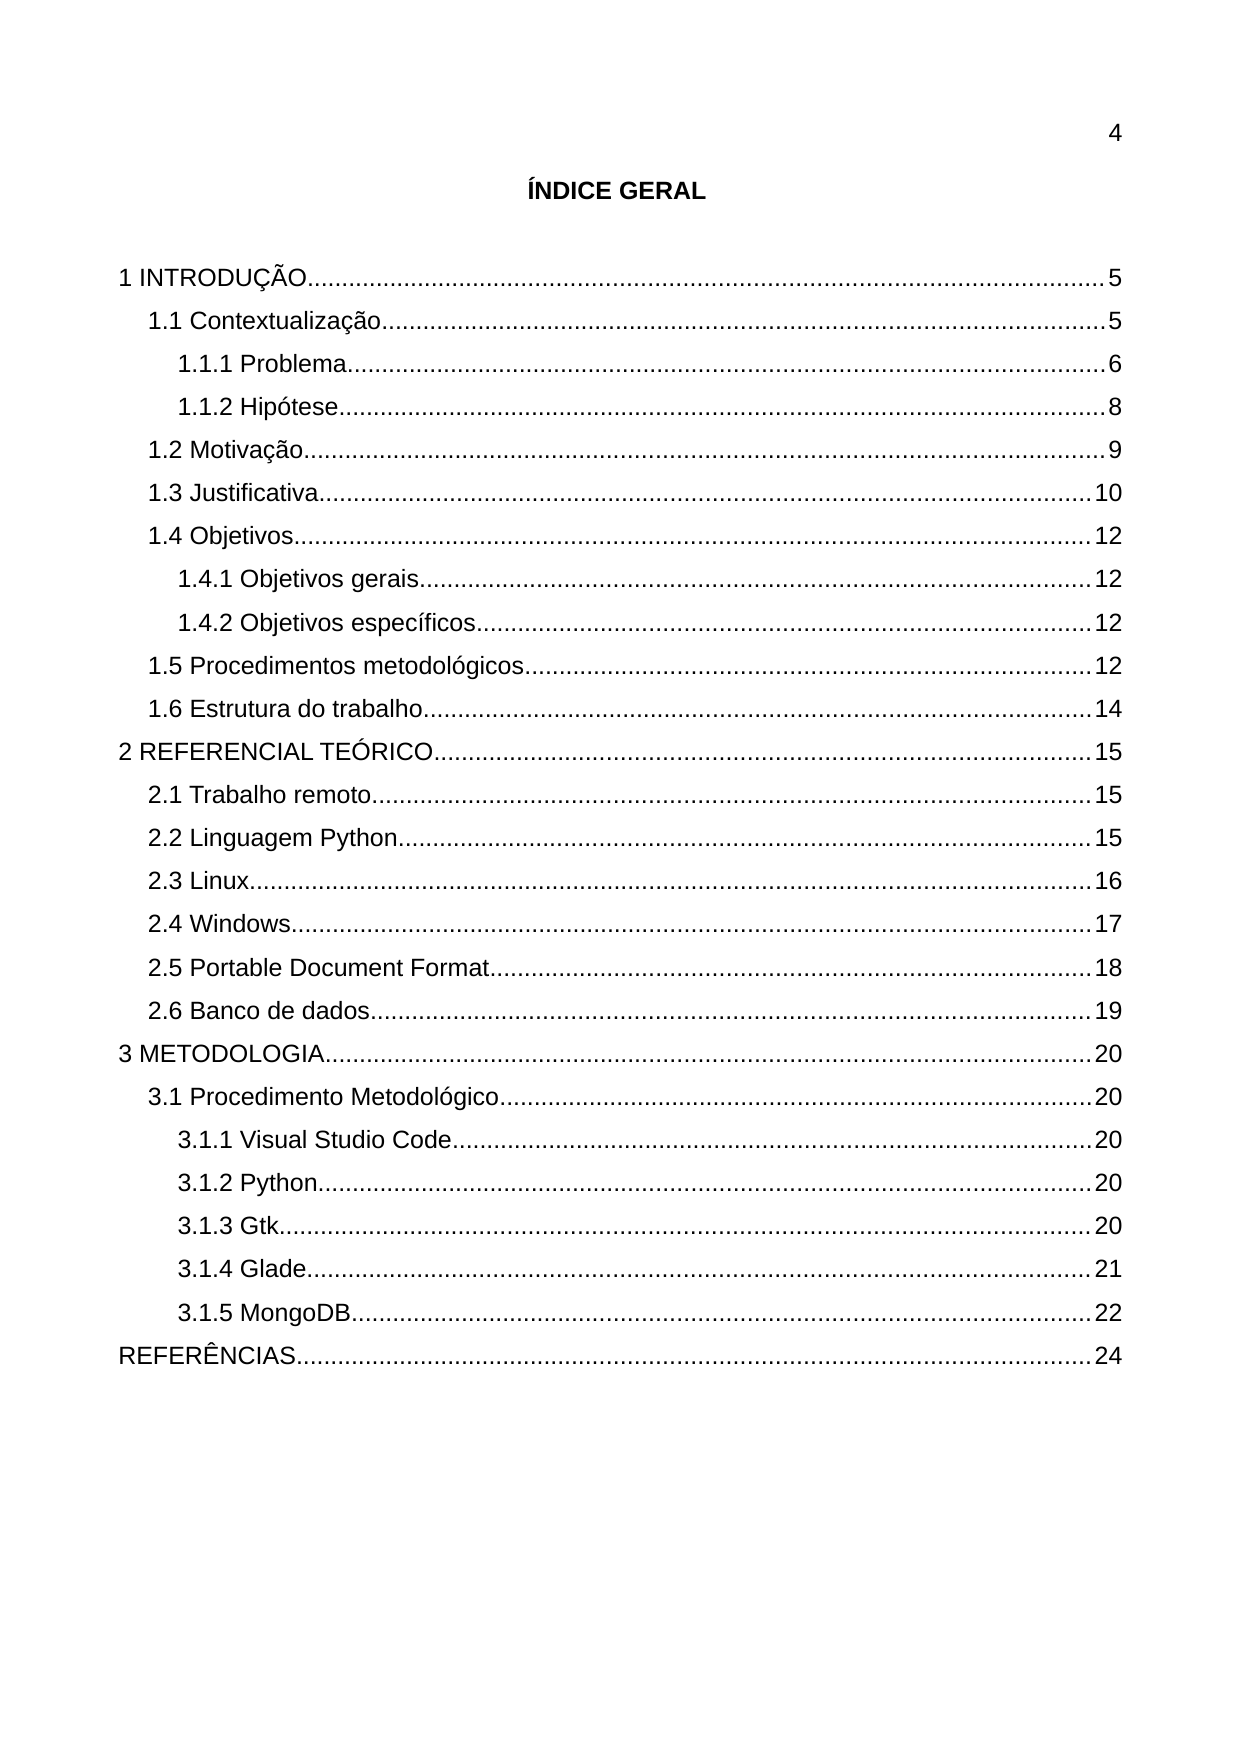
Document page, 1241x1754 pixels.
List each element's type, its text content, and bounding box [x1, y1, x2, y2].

text 1.4.2 Objetivos específicos 12 [177, 608, 1122, 636]
text 1.4.1 Objetivos gerais 12 [177, 564, 1122, 593]
text 3.1.1 Visual Studio Code 20 [177, 1125, 1122, 1154]
text 1.2 Motivação 9 [148, 435, 1122, 464]
text ÍNDICE GERAL [118, 176, 1122, 205]
text 1.1 Contextualização 5 [148, 306, 1122, 334]
text 2.3 Linux 16 [148, 866, 1122, 895]
text 2.6 Banco de dados 19 [148, 996, 1122, 1024]
text 1 INTRODUÇÃO 5 [118, 263, 1122, 291]
text 3.1.2 Python 20 [177, 1168, 1122, 1197]
text 3.1.4 Glade 21 [177, 1254, 1122, 1283]
text 1.6 Estrutura do trabalho 14 [148, 694, 1122, 723]
text 3.1.5 MongoDB 22 [177, 1298, 1122, 1326]
text 1.1.1 Problema 6 [177, 349, 1122, 378]
text REFERÊNCIAS 24 [118, 1341, 1122, 1369]
text 1.1.2 Hipótese 8 [177, 392, 1122, 421]
text 2.4 Windows 17 [148, 909, 1122, 938]
text 2.1 Trabalho remoto 15 [148, 780, 1122, 809]
text 2.2 Linguagem Python 15 [148, 823, 1122, 852]
text 2.5 Portable Document Format 18 [148, 953, 1122, 981]
text 1.5 Procedimentos metodológicos 12 [148, 651, 1122, 679]
text 1.3 Justificativa 10 [148, 478, 1122, 507]
text 2 REFERENCIAL TEÓRICO 15 [118, 737, 1122, 766]
text 3 METODOLOGIA 20 [118, 1039, 1122, 1068]
text 3.1 Procedimento Metodológico 20 [148, 1082, 1122, 1111]
text 1.4 Objetivos 12 [148, 521, 1122, 550]
text 3.1.3 Gtk 20 [177, 1211, 1122, 1240]
